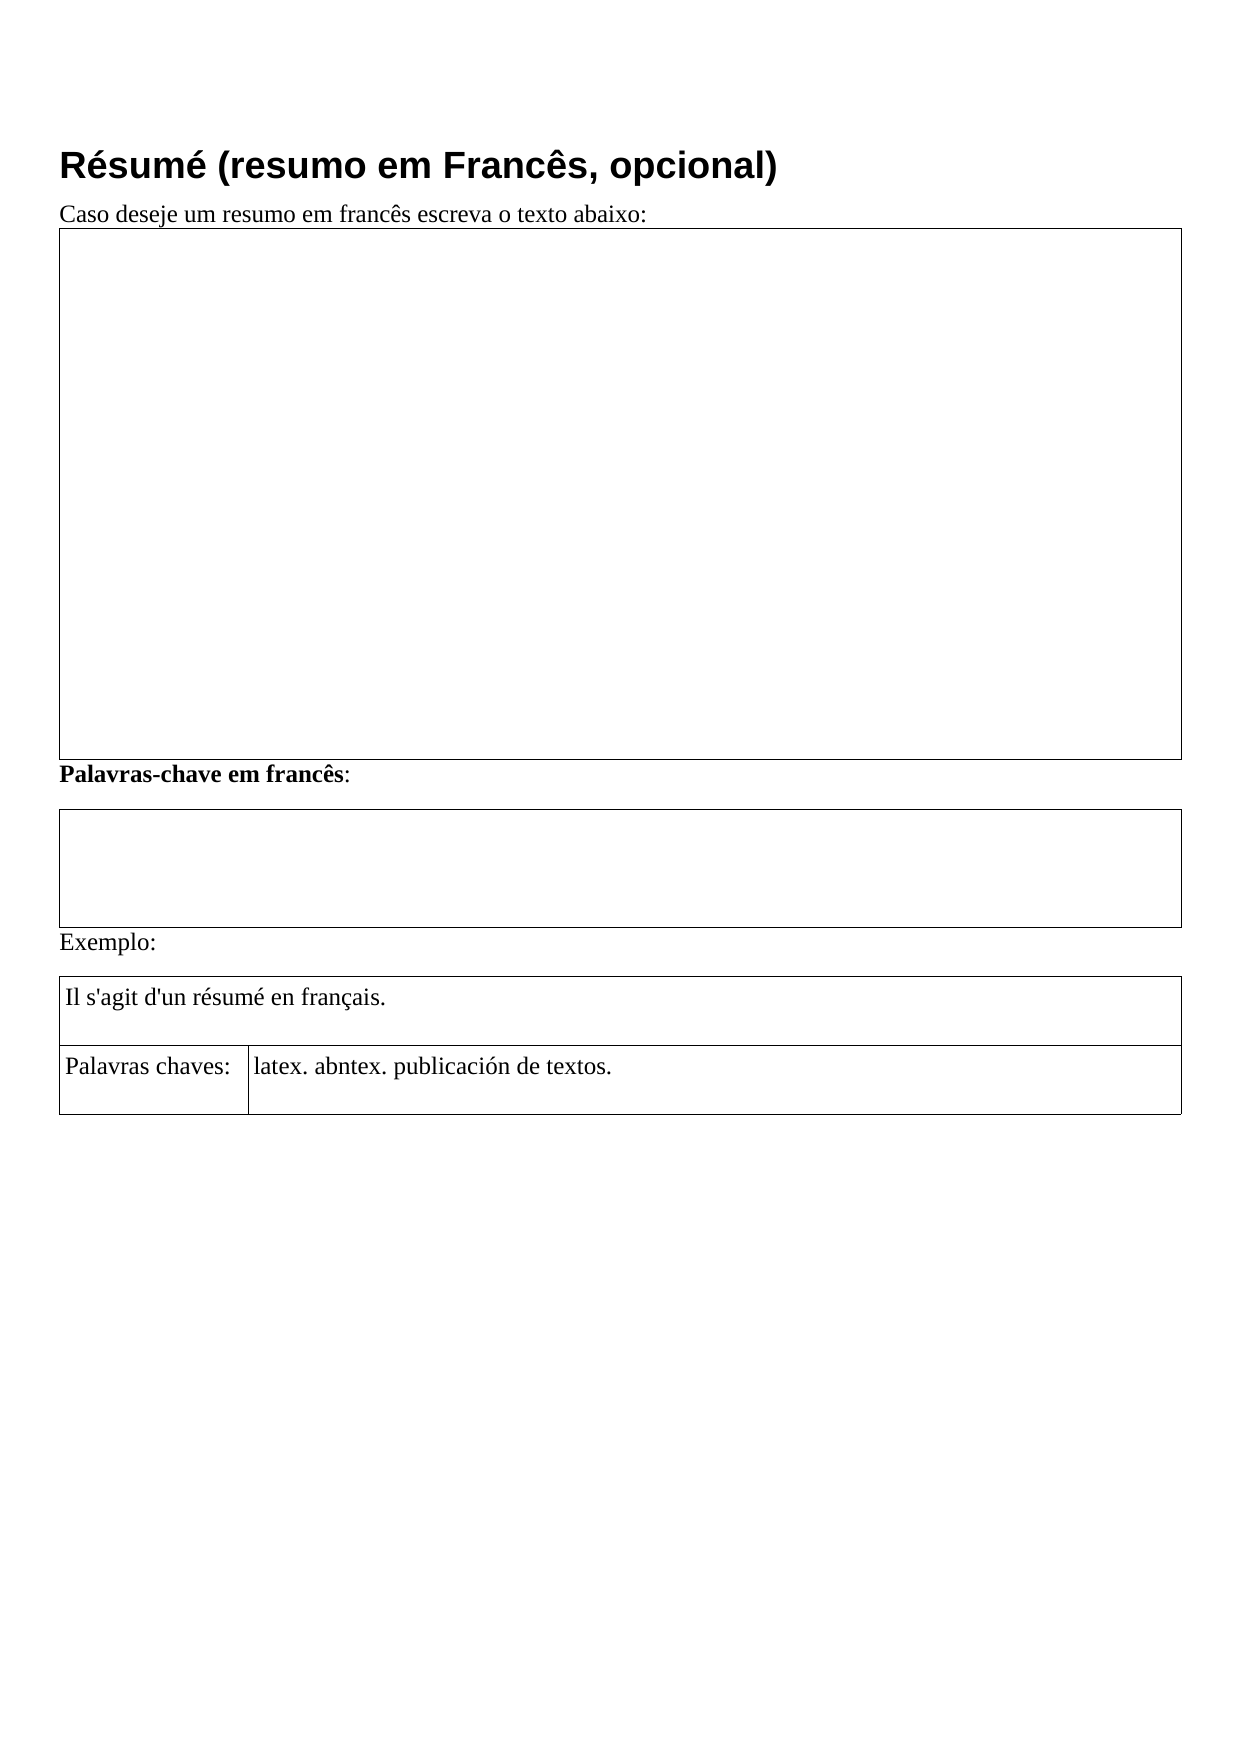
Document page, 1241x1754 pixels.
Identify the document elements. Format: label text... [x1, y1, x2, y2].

text Exemplo: [59, 928, 1181, 956]
table_cell Palavras chaves: [60, 1046, 248, 1114]
text Palavras-chave em francês: [59, 760, 1181, 788]
table_cell latex. abntex. publicación de textos. [249, 1046, 1181, 1114]
subtitle Résumé (resumo em Francês, opcional) [59, 143, 1181, 187]
text Caso deseje um resumo em francês escreva o texto abaixo: [59, 199, 1181, 228]
table_header Il s'agit d'un résumé en français. [60, 977, 1181, 1045]
